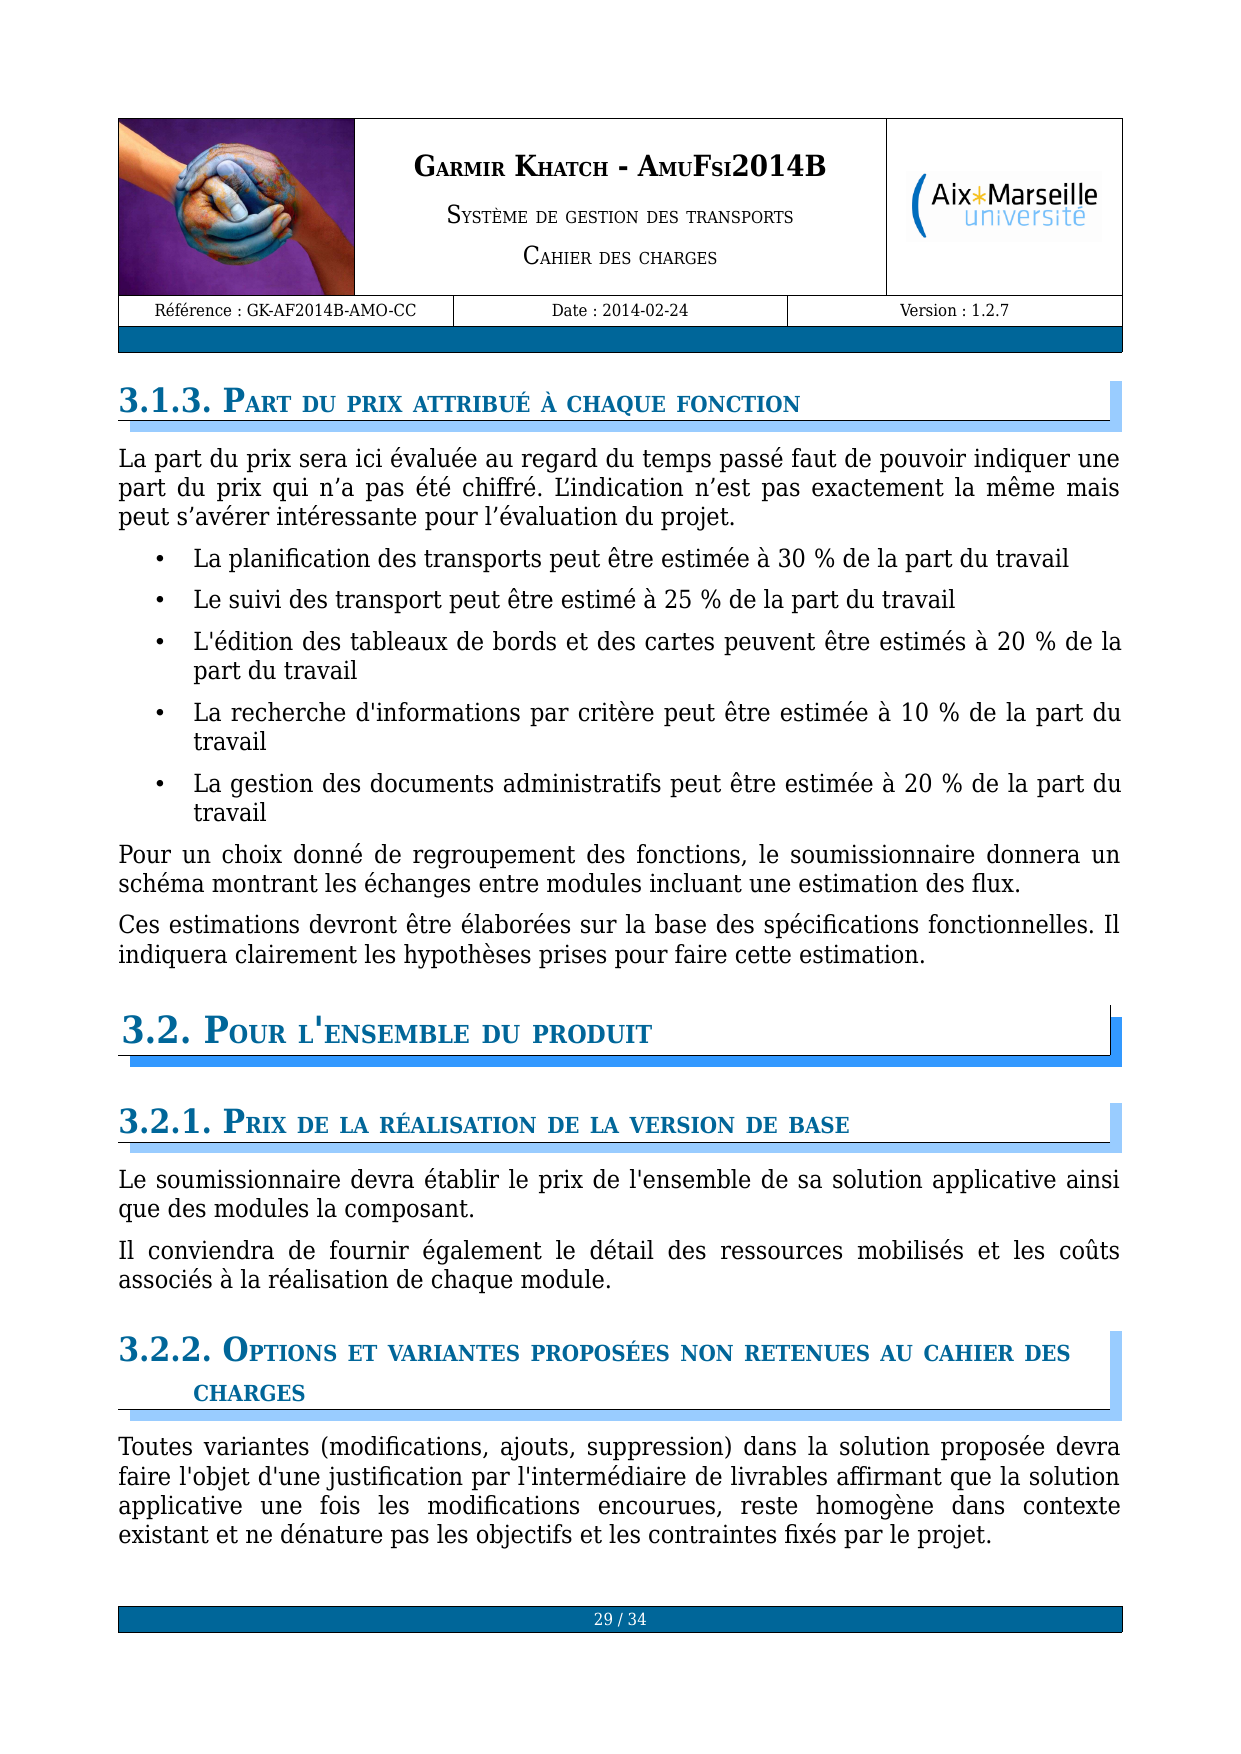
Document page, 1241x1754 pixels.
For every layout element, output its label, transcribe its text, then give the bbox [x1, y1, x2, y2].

text Le soumissionnaire devra établir le prix de l'ensemble de sa solution applicative ainsi que des modules la composant. [118, 1165, 1122, 1223]
picture [119, 119, 354, 295]
text Pour un choix donné de regroupement des fonctions, le soumissionnaire donnera un schéma montrant les échanges entre modules incluant une estimation des flux. [118, 840, 1122, 898]
list L'édition des tableaux de bords et des cartes peuvent être estimés à 20 % de la part du travail [156, 627, 1122, 686]
text La part du prix sera ici évaluée au regard du temps passé faut de pouvoir indiquer une part du prix qui n’a pas été chiffré. L’indication n’est pas exactement la même mais peut s’avérer intéressante pour l’évaluation du projet. [118, 444, 1122, 532]
subtitle Part du prix attribué à chaque fonction [118, 381, 1110, 420]
text Toutes variantes (modifications, ajouts, suppression) dans la solution proposée devra faire l'objet d'une justification par l'intermédiaire de livrables affirmant que la solution applicative une fois les modifications encourues, reste homogène dans contexte existant et ne dénature pas les objectifs et les contraintes fixés par le projet. [118, 1432, 1122, 1549]
text Il conviendra de fournir également le détail des ressources mobilisés et les coûts associés à la réalisation de chaque module. [118, 1236, 1122, 1294]
list La planification des transports peut être estimée à 30 % de la part du travail [156, 544, 1122, 573]
picture [887, 126, 1122, 288]
subtitle Options et variantes proposées non retenues au cahier des charges [118, 1331, 1110, 1409]
subtitle Pour l'ensemble du produit [118, 1005, 1110, 1055]
text Ces estimations devront être élaborées sur la base des spécifications fonctionnelles. Il indiquera clairement les hypothèses prises pour faire cette estimation. [118, 911, 1122, 969]
subtitle Prix de la réalisation de la version de base [118, 1102, 1110, 1142]
list Le suivi des transport peut être estimé à 25 % de la part du travail [156, 586, 1122, 615]
list La recherche d'informations par critère peut être estimée à 10 % de la part du travail [156, 698, 1122, 757]
list La gestion des documents administratifs peut être estimée à 20 % de la part du travail [156, 769, 1122, 827]
